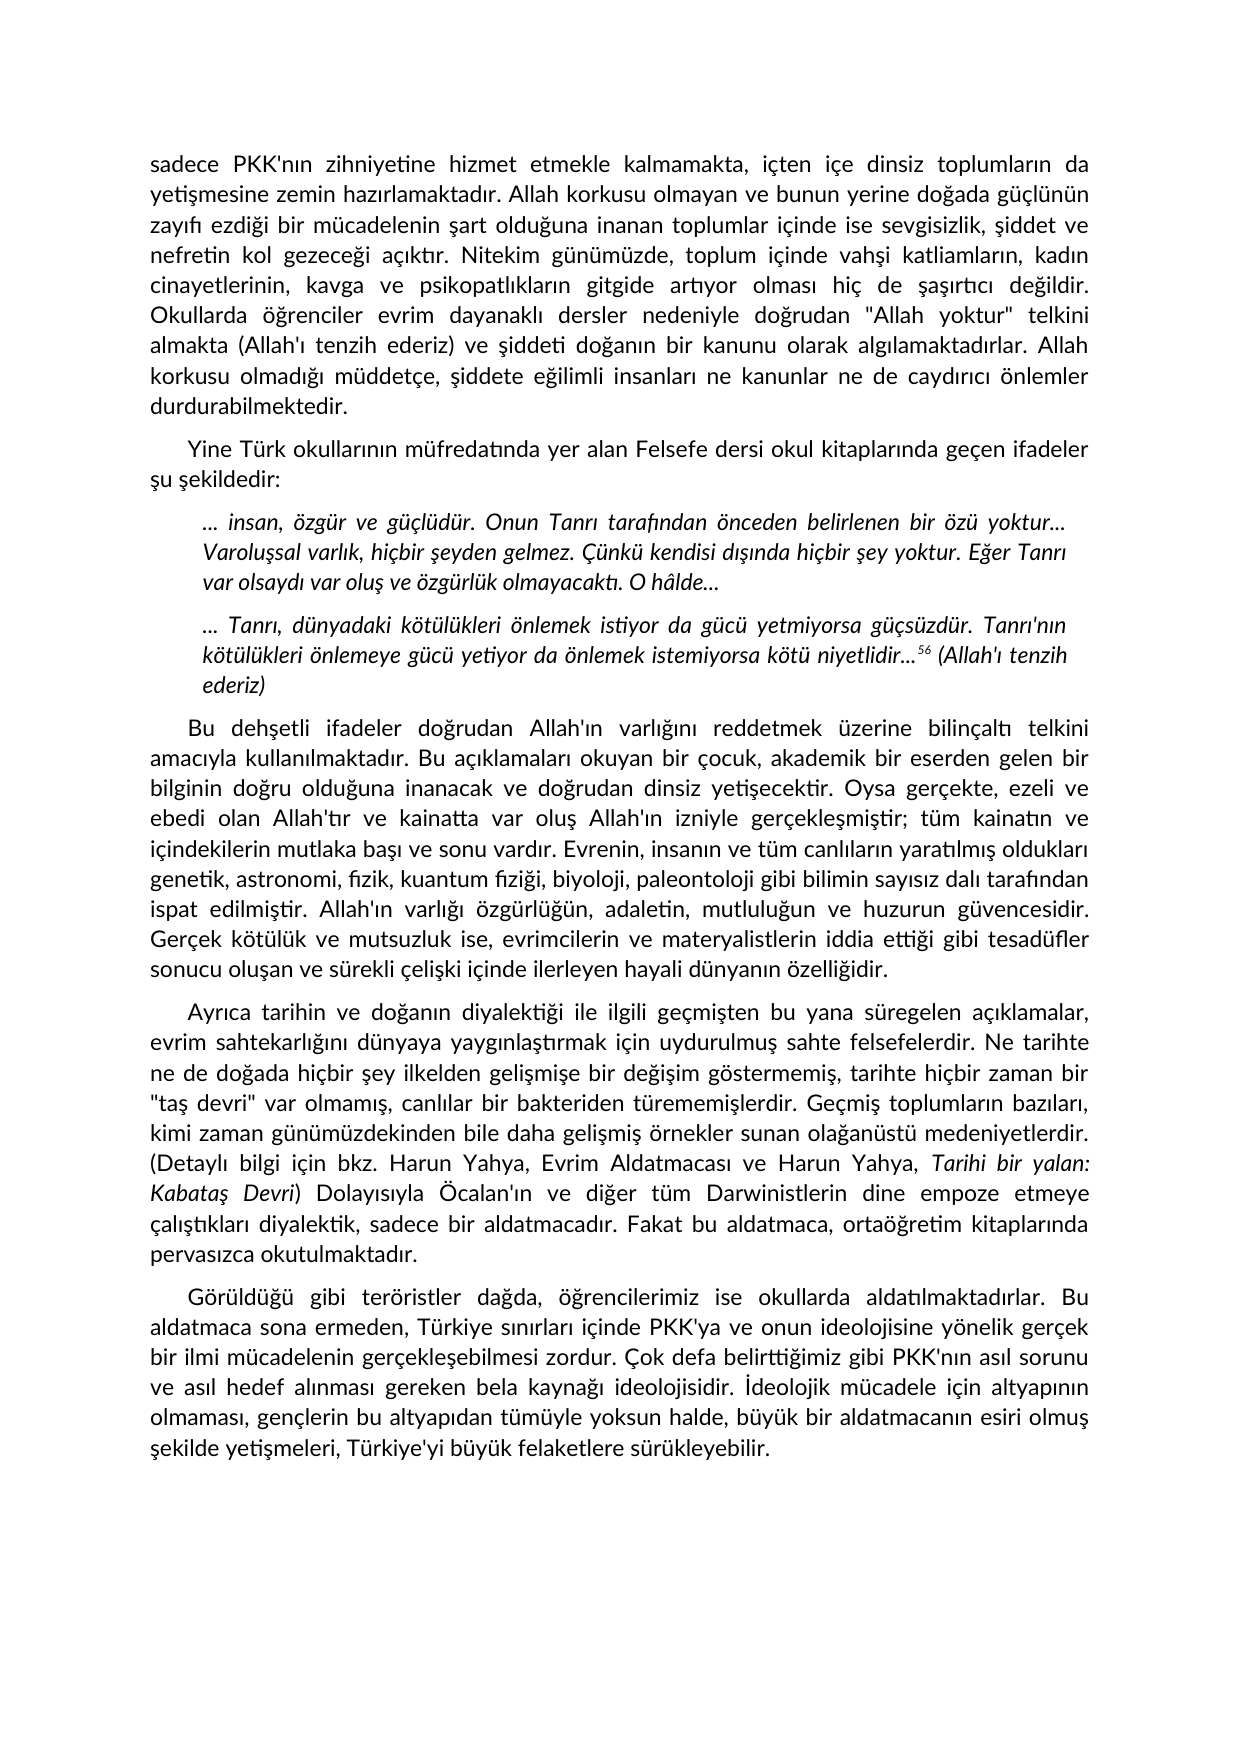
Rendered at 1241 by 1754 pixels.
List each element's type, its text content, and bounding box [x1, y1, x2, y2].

text ... Tanrı, dünyadaki kötülükleri önlemek istiyor da gücü yetmiyorsa güçsüzdür. Tanrı'nın kötülükleri önlemeye gücü yetiyor da önlemek istemiyorsa kötü niyetlidir...56 (Allah'ı tenzih ederiz) [202, 610, 1068, 698]
text ... insan, özgür ve güçlüdür. Onun Tanrı tarafından önceden belirlenen bir özü yoktur... Varoluşsal varlık, hiçbir şeyden gelmez. Çünkü kendisi dışında hiçbir şey yoktur. Eğer Tanrı var olsaydı var oluş ve özgürlük olmayacaktı. O hâlde... [202, 507, 1068, 595]
text Bu dehşetli ifadeler doğrudan Allah'ın varlığını reddetmek üzerine bilinçaltı telkini amacıyla kullanılmaktadır. Bu açıklamaları okuyan bir çocuk, akademik bir eserden gelen bir bilginin doğru olduğuna inanacak ve doğrudan dinsiz yetişecektir. Oysa gerçekte, ezeli ve ebedi olan Allah'tır ve kainatta var oluş Allah'ın izniyle gerçekleşmiştir; tüm kainatın ve içindekilerin mutlaka başı ve sonu vardır. Evrenin, insanın ve tüm canlıların yaratılmış oldukları genetik, astronomi, fizik, kuantum fiziği, biyoloji, paleontoloji gibi bilimin sayısız dalı tarafından ispat edilmiştir. Allah'ın varlığı özgürlüğün, adaletin, mutluluğun ve huzurun güvencesidir. Gerçek kötülük ve mutsuzluk ise, evrimcilerin ve materyalistlerin iddia ettiği gibi tesadüfler sonucu oluşan ve sürekli çelişki içinde ilerleyen hayali dünyanın özelliğidir. [150, 713, 1090, 983]
text Yine Türk okullarının müfredatında yer alan Felsefe dersi okul kitaplarında geçen ifadeler şu şekildedir: [150, 434, 1090, 492]
text Ayrıca tarihin ve doğanın diyalektiği ile ilgili geçmişten bu yana süregelen açıklamalar, evrim sahtekarlığını dünyaya yaygınlaştırmak için uydurulmuş sahte felsefelerdir. Ne tarihte ne de doğada hiçbir şey ilkelden gelişmişe bir değişim göstermemiş, tarihte hiçbir zaman bir "taş devri" var olmamış, canlılar bir bakteriden türememişlerdir. Geçmiş toplumların bazıları, kimi zaman günümüzdekinden bile daha gelişmiş örnekler sunan olağanüstü medeniyetlerdir. (Detaylı bilgi için bkz. Harun Yahya, Evrim Aldatmacası ve Harun Yahya, Tarihi bir yalan: Kabataş Devri) Dolayısıyla Öcalan'ın ve diğer tüm Darwinistlerin dine empoze etmeye çalıştıkları diyalektik, sadece bir aldatmacadır. Fakat bu aldatmaca, ortaöğretim kitaplarında pervasızca okutulmaktadır. [150, 998, 1090, 1267]
text Görüldüğü gibi teröristler dağda, öğrencilerimiz ise okullarda aldatılmaktadırlar. Bu aldatmaca sona ermeden, Türkiye sınırları içinde PKK'ya ve onun ideolojisine yönelik gerçek bir ilmi mücadelenin gerçekleşebilmesi zordur. Çok defa belirttiğimiz gibi PKK'nın asıl sorunu ve asıl hedef alınması gereken bela kaynağı ideolojisidir. İdeolojik mücadele için altyapının olmaması, gençlerin bu altyapıdan tümüyle yoksun halde, büyük bir aldatmacanın esiri olmuş şekilde yetişmeleri, Türkiye'yi büyük felaketlere sürükleyebilir. [150, 1282, 1090, 1461]
text sadece PKK'nın zihniyetine hizmet etmekle kalmamakta, içten içe dinsiz toplumların da yetişmesine zemin hazırlamaktadır. Allah korkusu olmayan ve bunun yerine doğada güçlünün zayıfı ezdiği bir mücadelenin şart olduğuna inanan toplumlar içinde ise sevgisizlik, şiddet ve nefretin kol gezeceği açıktır. Nitekim günümüzde, toplum içinde vahşi katliamların, kadın cinayetlerinin, kavga ve psikopatlıkların gitgide artıyor olması hiç de şaşırtıcı değildir. Okullarda öğrenciler evrim dayanaklı dersler nedeniyle doğrudan "Allah yoktur" telkini almakta (Allah'ı tenzih ederiz) ve şiddeti doğanın bir kanunu olarak algılamaktadırlar. Allah korkusu olmadığı müddetçe, şiddete eğilimli insanları ne kanunlar ne de caydırıcı önlemler durdurabilmektedir. [150, 150, 1090, 419]
